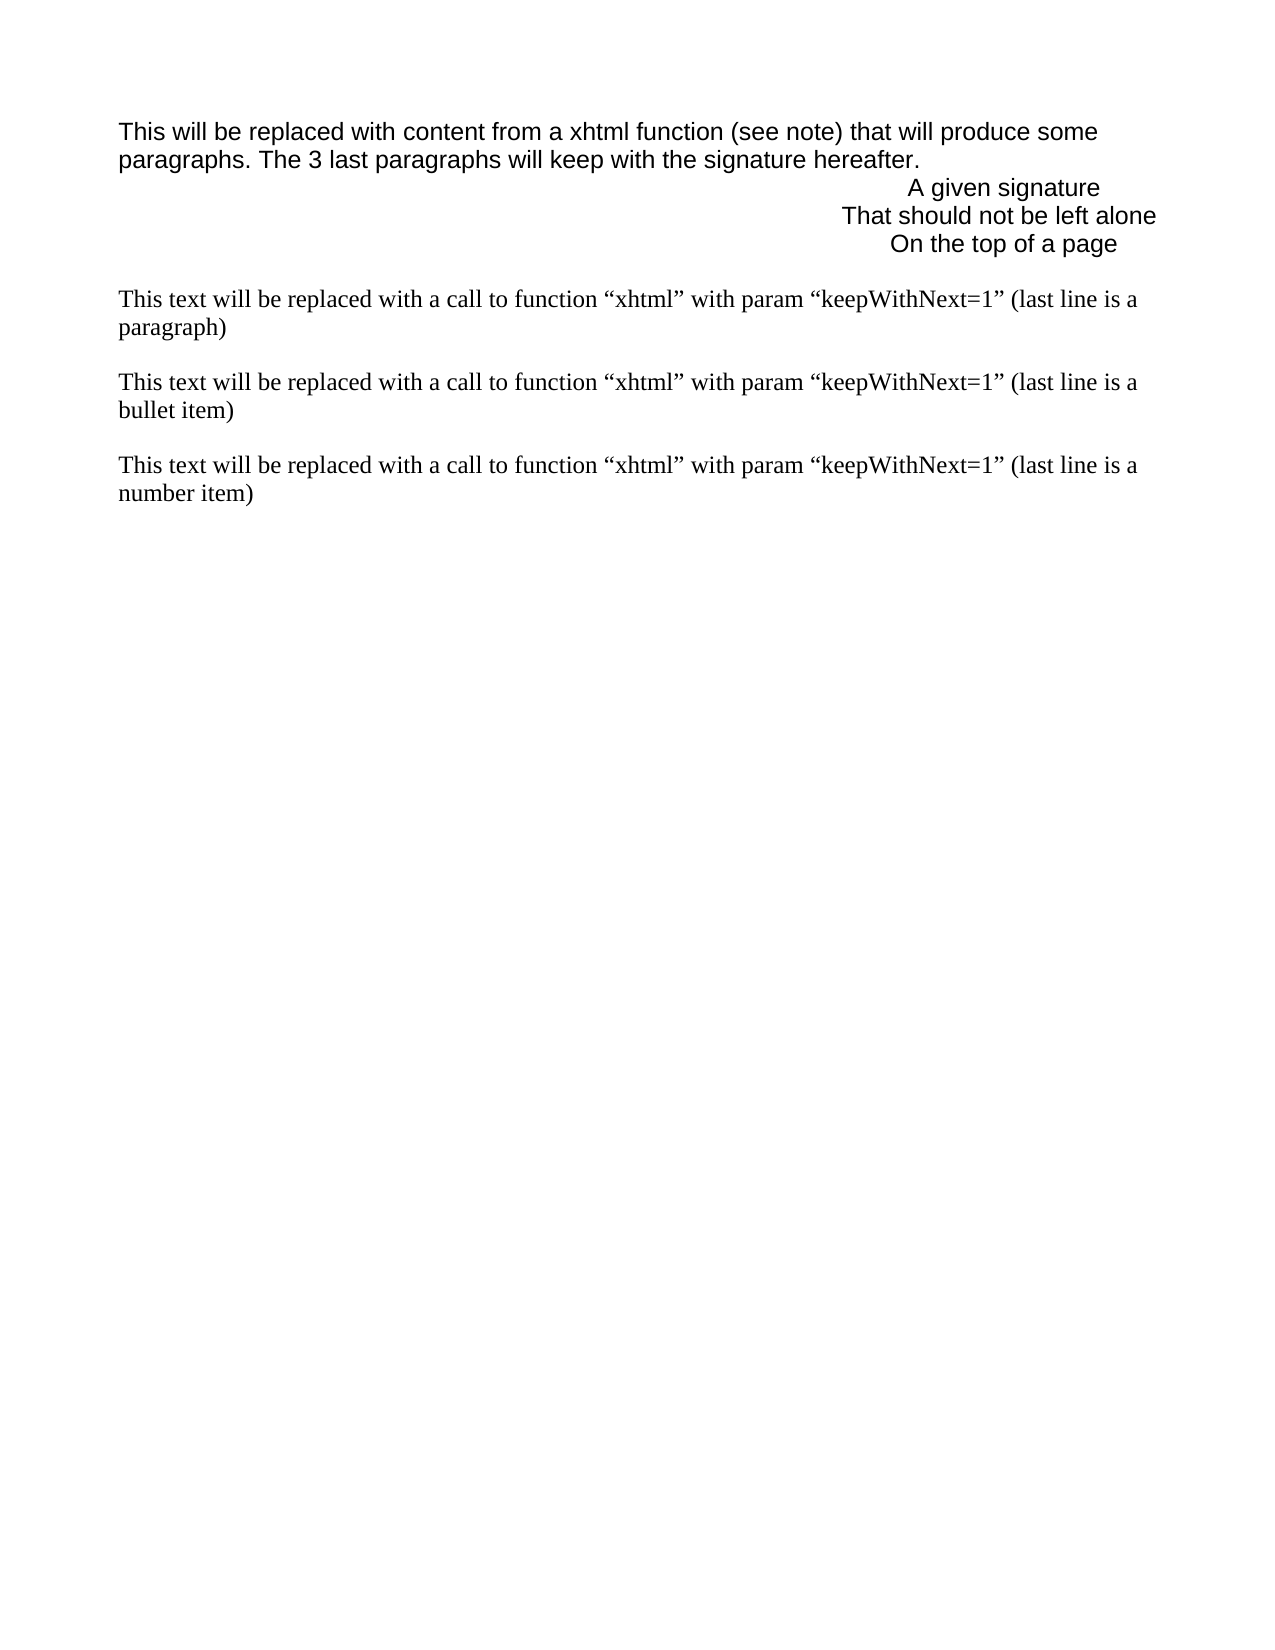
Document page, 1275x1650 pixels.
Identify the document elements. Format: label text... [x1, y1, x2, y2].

text On the top of a page [118, 230, 1157, 258]
text This text will be replaced with a call to function “xhtml” with param “keepWithNext=1” (last line is a paragraph) [118, 285, 1157, 341]
text This text will be replaced with a call to function “xhtml” with param “keepWithNext=1” (last line is a number item) [118, 452, 1157, 507]
text This text will be replaced with a call to function “xhtml” with param “keepWithNext=1” (last line is a bullet item) [118, 368, 1157, 424]
text That should not be left alone [118, 202, 1157, 230]
text This will be replaced with content from a xhtml function (see note) that will produce some paragraphs. The 3 last paragraphs will keep with the signature hereafter. [118, 118, 1157, 174]
text A given signature [118, 174, 1157, 202]
